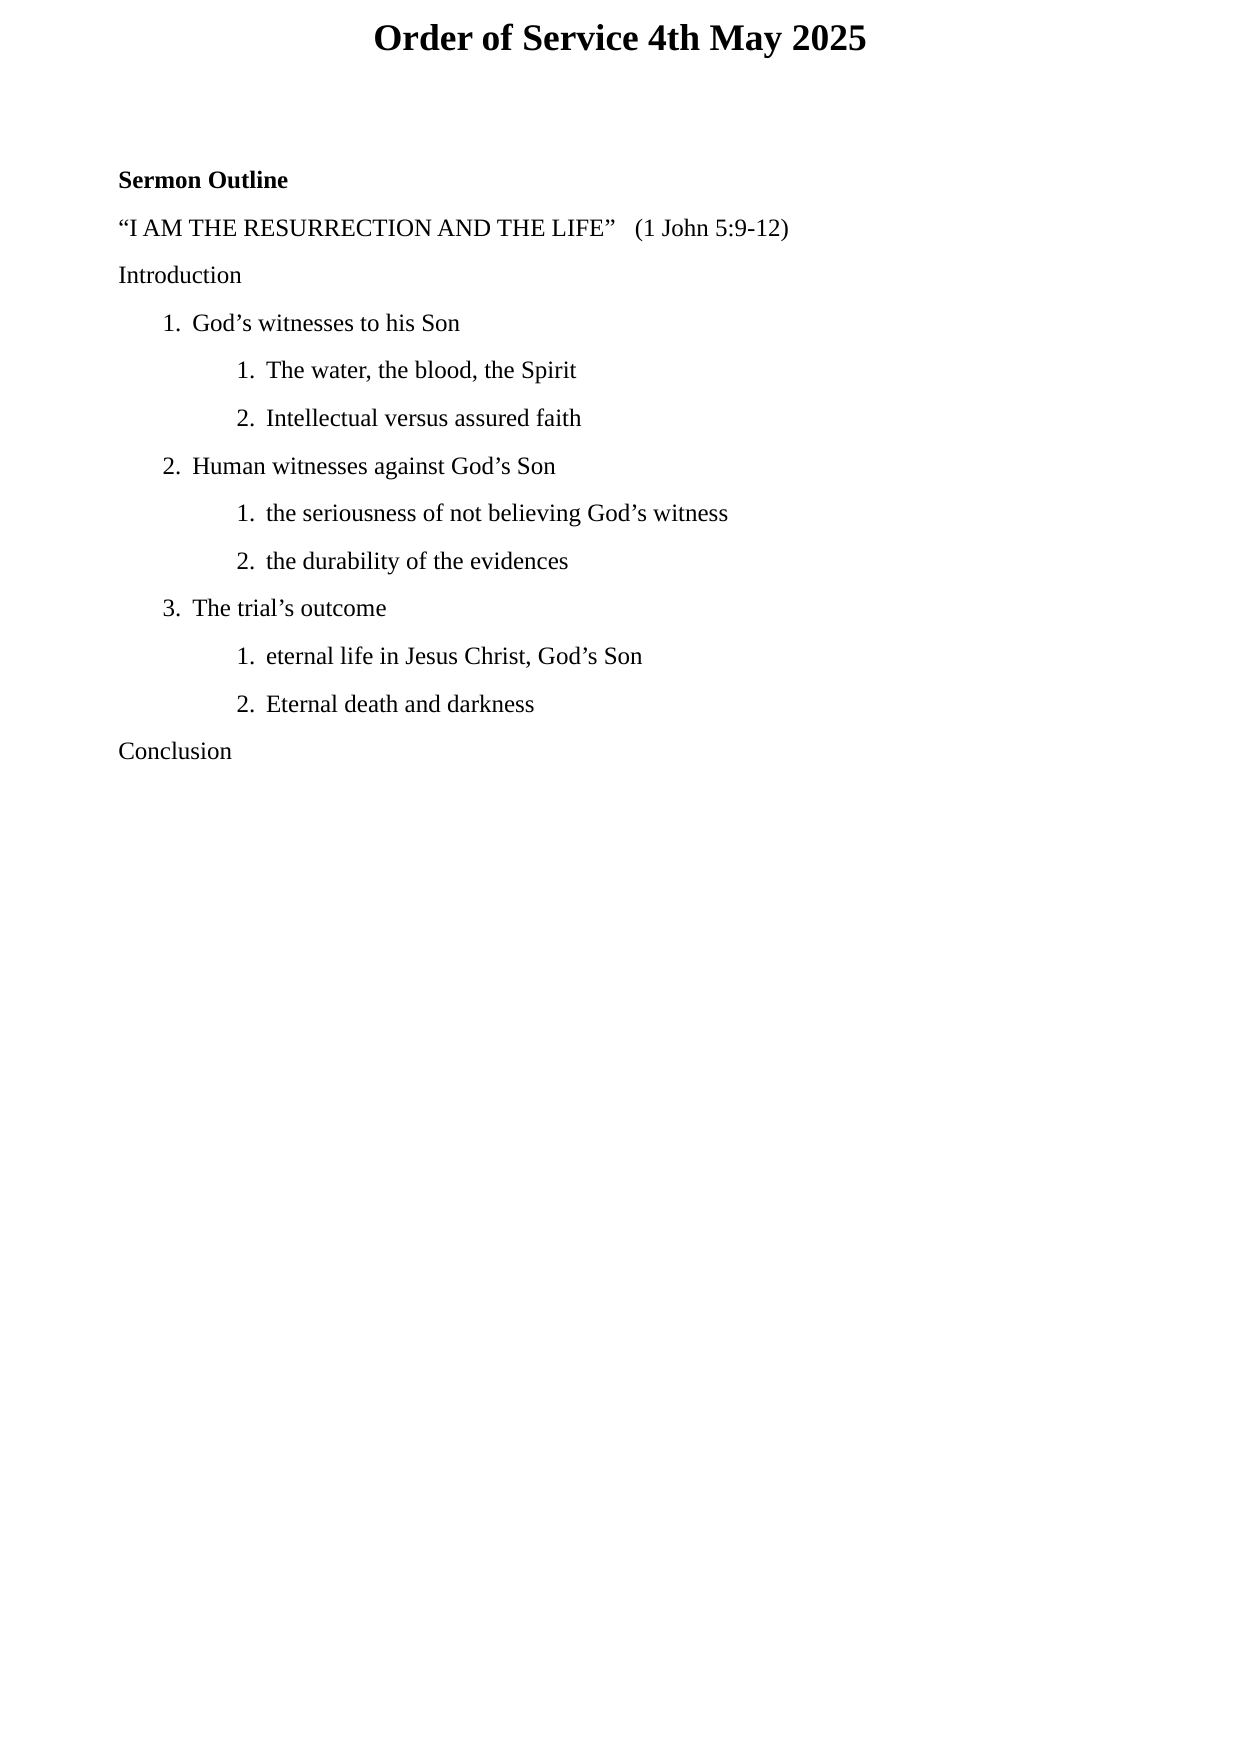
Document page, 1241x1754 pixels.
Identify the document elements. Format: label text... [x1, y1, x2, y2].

list The water, the blood, the Spirit [236, 356, 1122, 384]
list Intellectual versus assured faith [236, 403, 1122, 432]
list the seriousness of not believing God’s witness [236, 498, 1122, 527]
list Eternal death and darkness [236, 689, 1122, 717]
text Introduction [118, 260, 1122, 289]
list The trial’s outcome [162, 593, 1122, 622]
text Sermon Outline [118, 165, 1122, 194]
text Conclusion [118, 736, 1122, 765]
list eternal life in Jesus Christ, God’s Son [236, 641, 1122, 670]
list Human witnesses against God’s Son [162, 451, 1122, 479]
list God’s witnesses to his Son [162, 308, 1122, 337]
text “I AM THE RESURRECTION AND THE LIFE” (1 John 5:9-12) [118, 213, 1122, 241]
list the durability of the evidences [236, 546, 1122, 575]
